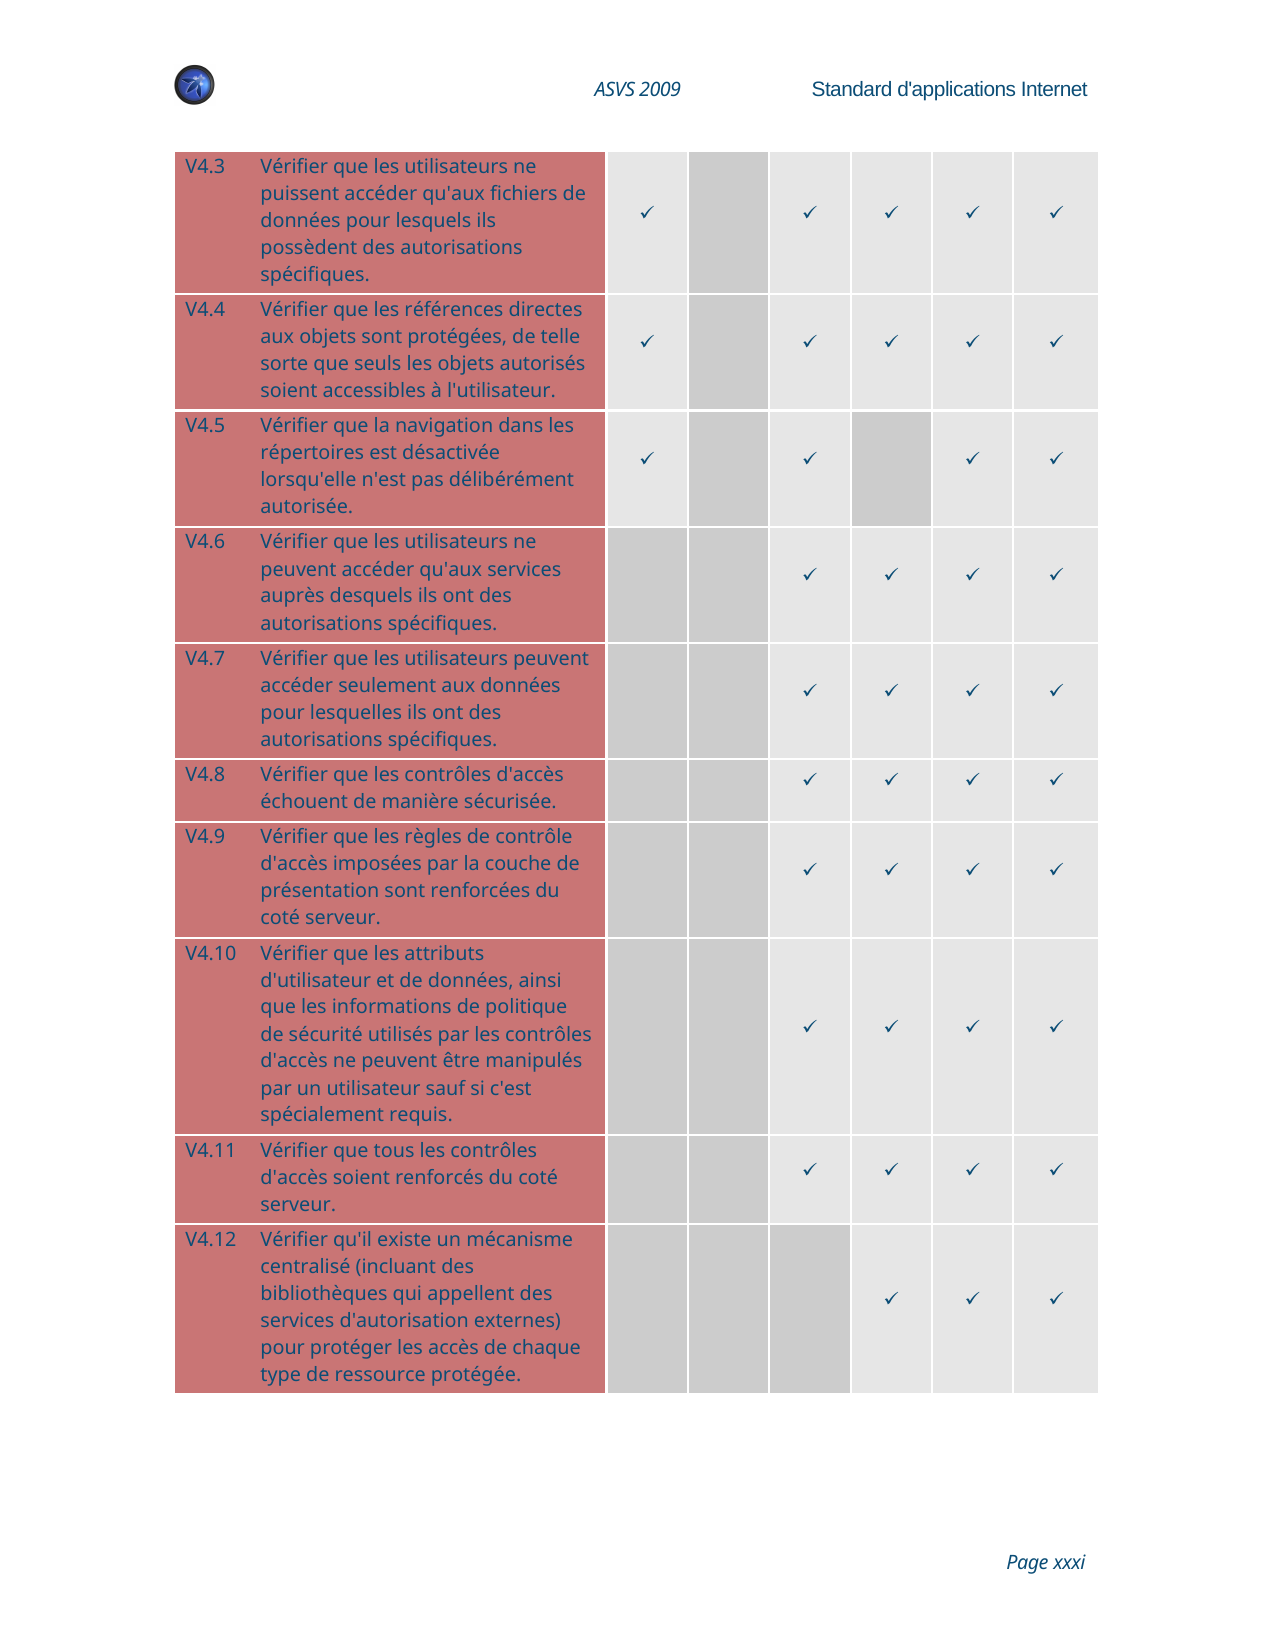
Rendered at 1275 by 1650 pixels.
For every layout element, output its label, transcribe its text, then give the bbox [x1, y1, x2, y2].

table_cell  [1014, 152, 1098, 293]
table_cell  [608, 152, 687, 293]
table_cell  [770, 295, 850, 409]
table_cell  [852, 152, 931, 293]
table_cell  [852, 939, 931, 1134]
table_cell  [1014, 644, 1098, 758]
table_cell  [933, 760, 1012, 821]
table_cell [608, 760, 687, 821]
table_cell [689, 1136, 768, 1223]
table_cell [689, 152, 768, 293]
table_cell  [1014, 1225, 1098, 1393]
table_cell  [852, 644, 931, 758]
table_cell  [770, 152, 850, 293]
table_cell  [852, 823, 931, 937]
table_cell Vérifier que la navigation dans les répertoires est désactivée lorsqu'elle n'est pas délibérément autorisée. [175, 412, 605, 526]
table_cell  [933, 295, 1012, 409]
table_cell [608, 528, 687, 642]
table_cell  [608, 412, 687, 526]
table_cell  [852, 528, 931, 642]
table_cell  [852, 1225, 931, 1393]
table_cell [689, 528, 768, 642]
table_cell  [1014, 295, 1098, 409]
table_cell  [1014, 1136, 1098, 1223]
table_cell Vérifier que les utilisateurs ne peuvent accéder qu'aux services auprès desquels ils ont des autorisations spécifiques. [175, 528, 605, 642]
table_cell  [1014, 412, 1098, 526]
table_cell Vérifier qu'il existe un mécanisme centralisé (incluant des bibliothèques qui appellent des services d'autorisation externes) pour protéger les accès de chaque type de ressource protégée. [175, 1225, 605, 1393]
table_cell [689, 295, 768, 409]
table_cell  [770, 823, 850, 937]
table_cell Vérifier que les utilisateurs ne puissent accéder qu'aux fichiers de données pour lesquels ils possèdent des autorisations spécifiques. [175, 152, 605, 293]
table_cell [689, 644, 768, 758]
table_cell [852, 412, 931, 526]
table_cell  [933, 152, 1012, 293]
table_cell Vérifier que les attributs d'utilisateur et de données, ainsi que les informations de politique de sécurité utilisés par les contrôles d'accès ne peuvent être manipulés par un utilisateur sauf si c'est spécialement requis. [175, 939, 605, 1134]
table_cell  [1014, 760, 1098, 821]
table_cell  [1014, 939, 1098, 1134]
table_cell [608, 823, 687, 937]
table_cell [608, 1225, 687, 1393]
table_cell  [770, 760, 850, 821]
table_cell  [770, 528, 850, 642]
table_cell Vérifier que tous les contrôles d'accès soient renforcés du coté serveur. [175, 1136, 605, 1223]
table_cell  [770, 1136, 850, 1223]
table_cell  [608, 295, 687, 409]
table_cell [689, 412, 768, 526]
table_cell [770, 1225, 850, 1393]
picture [173, 64, 216, 106]
table_cell [608, 1136, 687, 1223]
table_cell  [852, 760, 931, 821]
table_cell  [933, 412, 1012, 526]
table_cell  [770, 644, 850, 758]
table_cell  [933, 939, 1012, 1134]
table_cell  [852, 1136, 931, 1223]
table_cell Vérifier que les utilisateurs peuvent accéder seulement aux données pour lesquelles ils ont des autorisations spécifiques. [175, 644, 605, 758]
table_cell Vérifier que les règles de contrôle d'accès imposées par la couche de présentation sont renforcées du coté serveur. [175, 823, 605, 937]
table_cell  [770, 412, 850, 526]
table_cell  [770, 939, 850, 1134]
table_cell  [933, 823, 1012, 937]
table_cell  [933, 1225, 1012, 1393]
table_cell Vérifier que les contrôles d'accès échouent de manière sécurisée. [175, 760, 605, 821]
table_cell  [1014, 823, 1098, 937]
table_cell [689, 760, 768, 821]
table_cell [689, 939, 768, 1134]
table_cell [689, 823, 768, 937]
table_cell [689, 1225, 768, 1393]
table_cell  [852, 295, 931, 409]
table_cell [608, 939, 687, 1134]
table_cell [608, 644, 687, 758]
table_cell  [1014, 528, 1098, 642]
table_cell Vérifier que les références directes aux objets sont protégées, de telle sorte que seuls les objets autorisés soient accessibles à l'utilisateur. [175, 295, 605, 409]
table_cell  [933, 644, 1012, 758]
table_cell  [933, 1136, 1012, 1223]
table_cell  [933, 528, 1012, 642]
